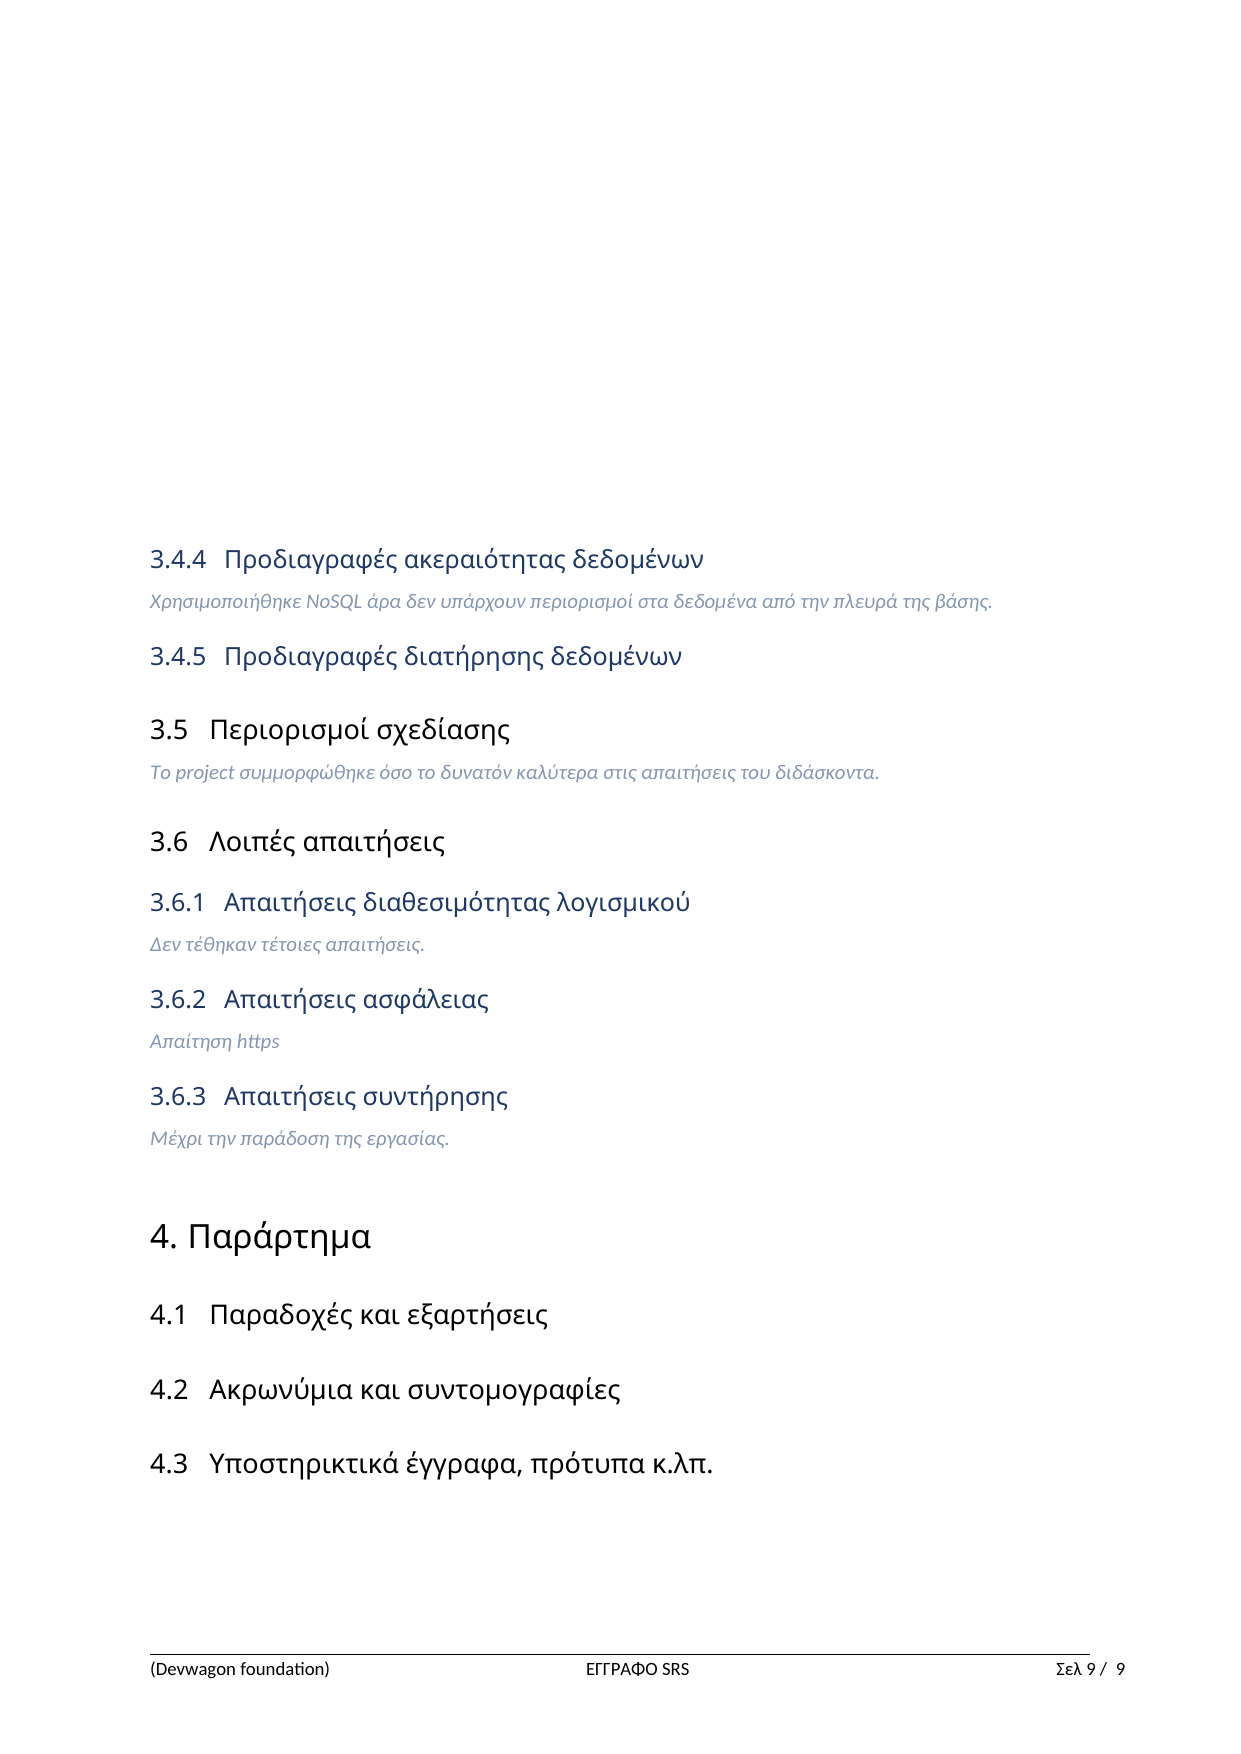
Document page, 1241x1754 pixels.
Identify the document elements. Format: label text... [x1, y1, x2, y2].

subtitle 3.6.1 Απαιτήσεις διαθεσιμότητας λογισμικού [150, 884, 1090, 918]
subtitle Παράρτημα [150, 1213, 1090, 1258]
subtitle 4.2 Ακρωνύμια και συντομογραφίες [150, 1370, 1090, 1407]
subtitle 3.4.4 Προδιαγραφές ακεραιότητας δεδομένων [150, 542, 1090, 576]
subtitle 4.3 Υποστηρικτικά έγγραφα, πρότυπα κ.λπ. [150, 1444, 1090, 1481]
text Δεν τέθηκαν τέτοιες απαιτήσεις. [150, 931, 1090, 956]
subtitle 3.6.3 Απαιτήσεις συντήρησης [150, 1078, 1090, 1112]
text Απαίτηση https [150, 1028, 1090, 1053]
subtitle 3.6 Λοιπές απαιτήσεις [150, 822, 1090, 859]
text Το project συμμορφώθηκε όσο το δυνατόν καλύτερα στις απαιτήσεις του διδάσκοντα. [150, 759, 1090, 785]
subtitle 4.1 Παραδοχές και εξαρτήσεις [150, 1296, 1090, 1333]
text Χρησιμοποιήθηκε NoSQL άρα δεν υπάρχουν περιορισμοί στα δεδομένα από την πλευρά της βάσης. [150, 588, 1090, 614]
subtitle 3.6.2 Απαιτήσεις ασφάλειας [150, 981, 1090, 1015]
text Μέχρι την παράδοση της εργασίας. [150, 1125, 1090, 1150]
subtitle 3.5 Περιορισμοί σχεδίασης [150, 710, 1090, 747]
subtitle 3.4.5 Προδιαγραφές διατήρησης δεδομένων [150, 639, 1090, 673]
